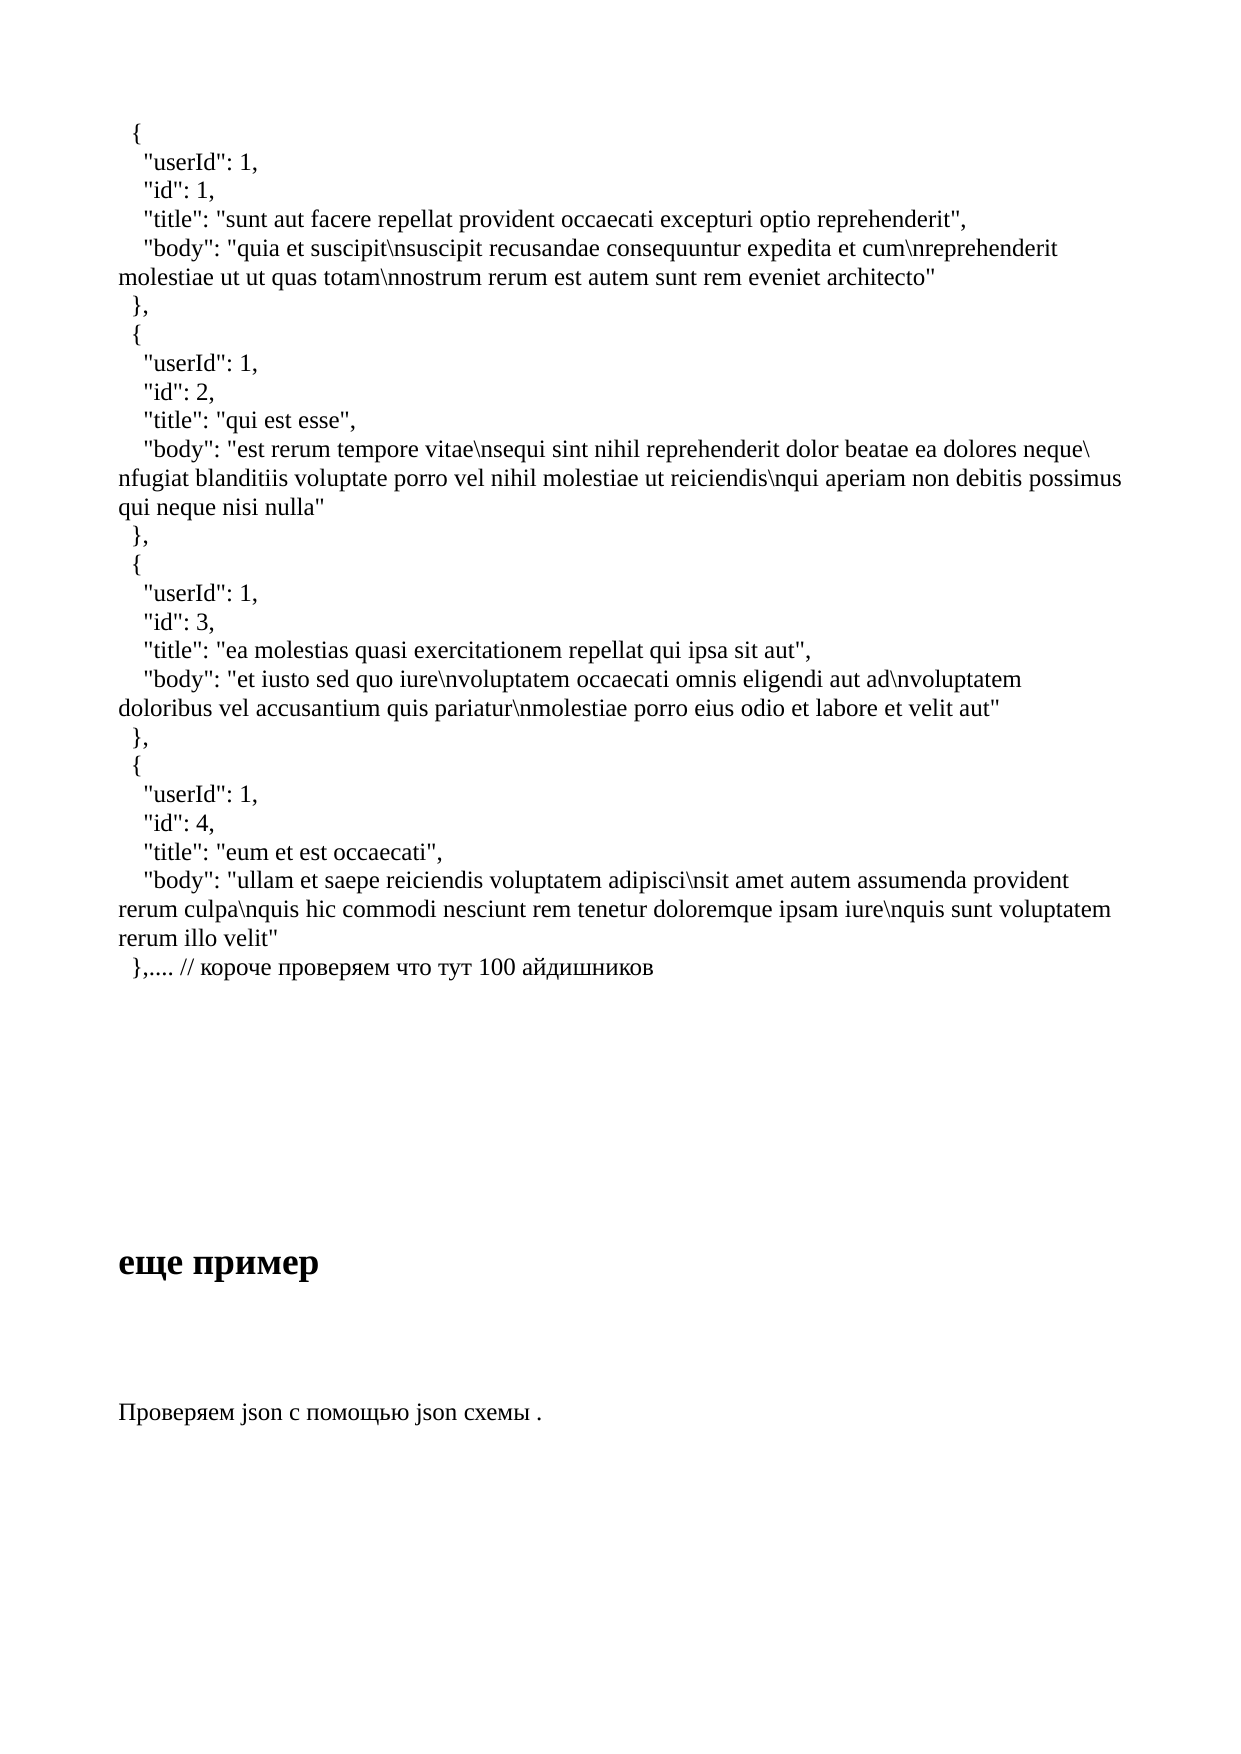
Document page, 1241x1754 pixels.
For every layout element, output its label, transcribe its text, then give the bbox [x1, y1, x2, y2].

text "body": "quia et suscipit\nsuscipit recusandae consequuntur expedita et cum\nreprehenderit molestiae ut ut quas totam\nnostrum rerum est autem sunt rem eveniet architecto" [118, 233, 1122, 291]
text "userId": 1, [118, 578, 1122, 607]
text Проверяем json с помощью json схемы . [118, 1397, 1122, 1426]
text "id": 1, [118, 176, 1122, 204]
text "body": "ullam et saepe reiciendis voluptatem adipisci\nsit amet autem assumenda provident rerum culpa\nquis hic commodi nesciunt rem tenetur doloremque ipsam iure\nquis sunt voluptatem rerum illo velit" [118, 866, 1122, 952]
text { [118, 751, 1122, 779]
text "userId": 1, [118, 348, 1122, 377]
text },.... // короче проверяем что тут 100 айдишников [118, 952, 1122, 1096]
text "id": 4, [118, 808, 1122, 837]
text }, [118, 722, 1122, 751]
text { [118, 118, 1122, 147]
text "userId": 1, [118, 779, 1122, 808]
text "id": 3, [118, 607, 1122, 636]
text "id": 2, [118, 377, 1122, 406]
text { [118, 549, 1122, 578]
text "body": "et iusto sed quo iure\nvoluptatem occaecati omnis eligendi aut ad\nvoluptatem doloribus vel accusantium quis pariatur\nmolestiae porro eius odio et labore et velit aut" [118, 664, 1122, 722]
text }, [118, 521, 1122, 549]
text еще пример [118, 1239, 1122, 1282]
text "title": "ea molestias quasi exercitationem repellat qui ipsa sit aut", [118, 636, 1122, 664]
text "userId": 1, [118, 147, 1122, 176]
text "title": "eum et est occaecati", [118, 837, 1122, 866]
text }, [118, 291, 1122, 319]
text "body": "est rerum tempore vitae\nsequi sint nihil reprehenderit dolor beatae ea dolores neque\nfugiat blanditiis voluptate porro vel nihil molestiae ut reiciendis\nqui aperiam non debitis possimus qui neque nisi nulla" [118, 434, 1122, 521]
text "title": "sunt aut facere repellat provident occaecati excepturi optio reprehenderit", [118, 204, 1122, 233]
text "title": "qui est esse", [118, 406, 1122, 434]
text { [118, 319, 1122, 348]
